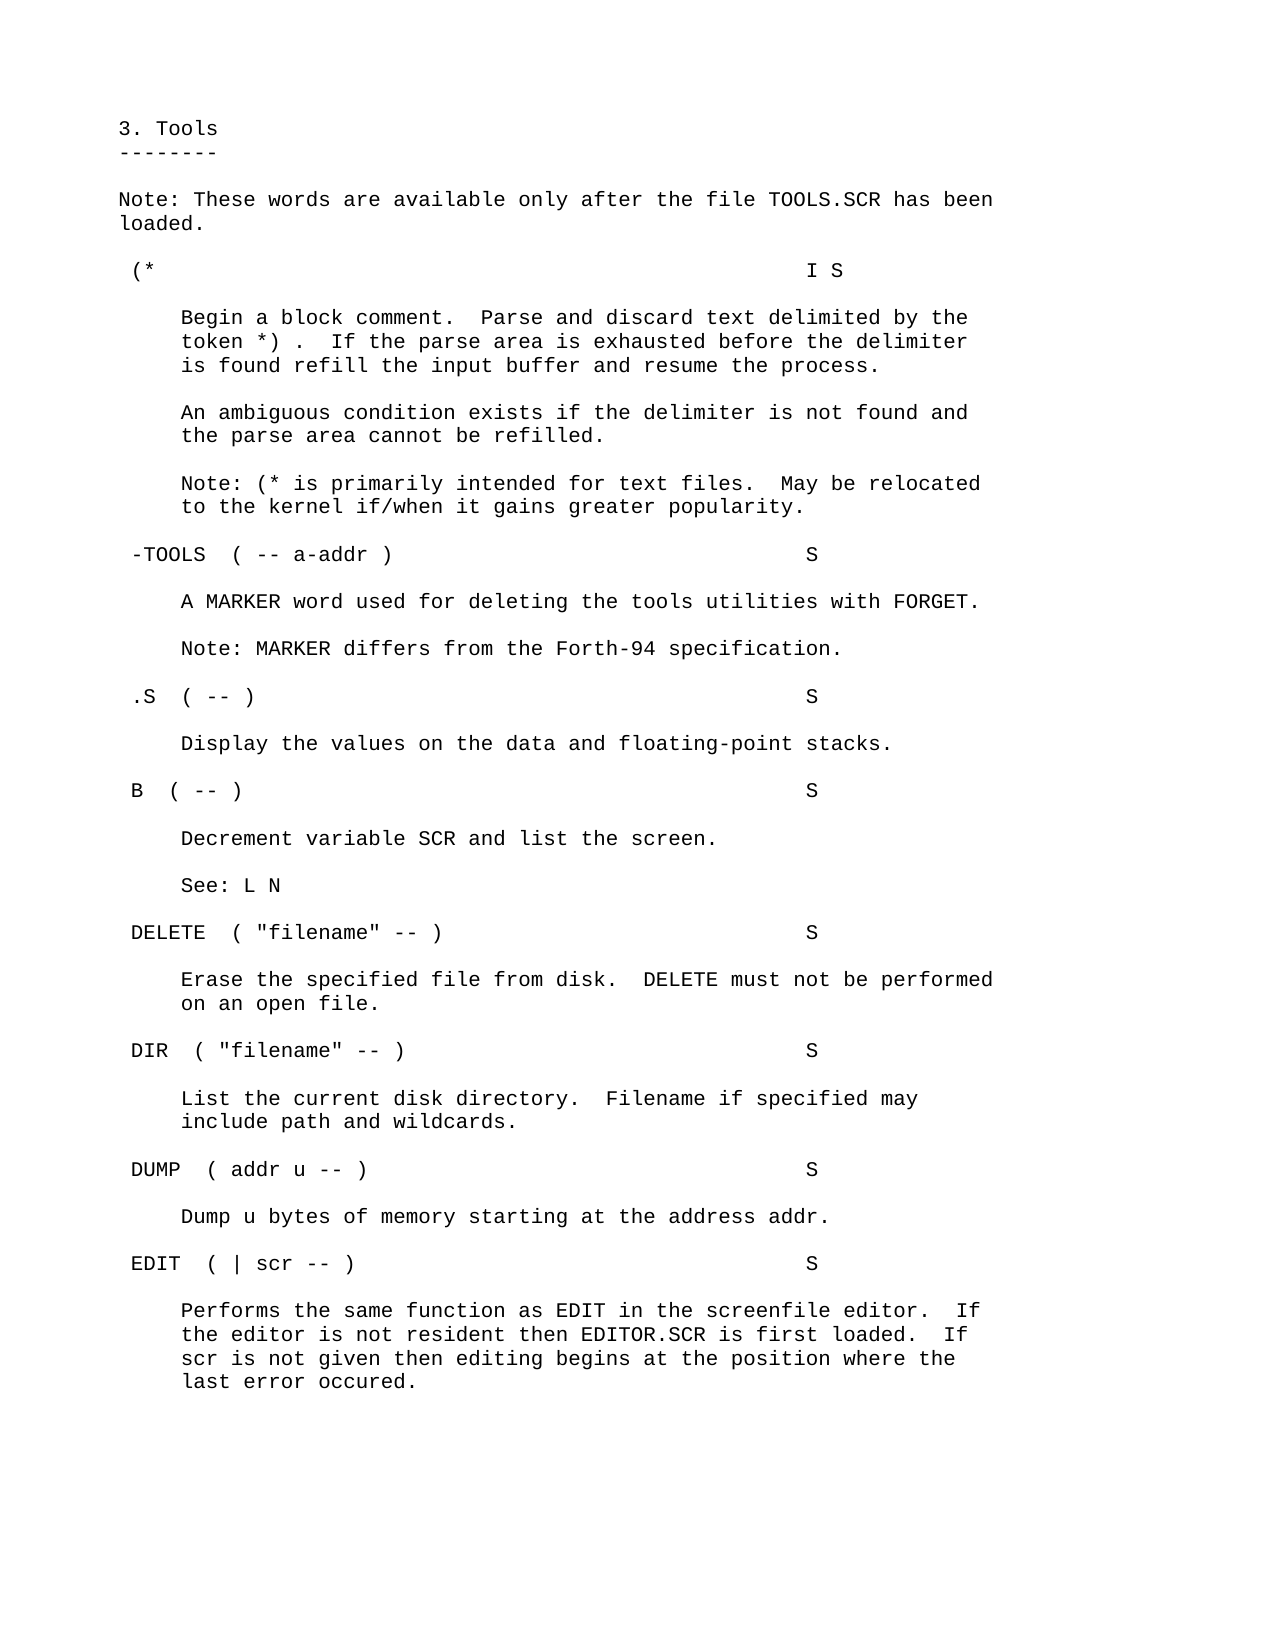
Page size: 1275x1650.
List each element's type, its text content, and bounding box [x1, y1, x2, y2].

text .S ( -- ) S [118, 686, 1157, 709]
text the parse area cannot be refilled. [118, 426, 1157, 449]
text Dump u bytes of memory starting at the address addr. [118, 1206, 1157, 1229]
text DIR ( "filename" -- ) S [118, 1040, 1157, 1064]
text Decrement variable SCR and list the screen. [118, 827, 1157, 851]
text An ambiguous condition exists if the delimiter is not found and [118, 402, 1157, 426]
text Erase the specified file from disk. DELETE must not be performed [118, 969, 1157, 993]
text the editor is not resident then EDITOR.SCR is first loaded. If [118, 1324, 1157, 1348]
text Performs the same function as EDIT in the screenfile editor. If [118, 1300, 1157, 1324]
text token *) . If the parse area is exhausted before the delimiter [118, 331, 1157, 354]
text to the kernel if/when it gains greater popularity. [118, 496, 1157, 520]
text See: L N [118, 875, 1157, 898]
text scr is not given then editing begins at the position where the [118, 1348, 1157, 1371]
text last error occured. [118, 1371, 1157, 1395]
text Begin a block comment. Parse and discard text delimited by the [118, 307, 1157, 331]
text Note: (* is primarily intended for text files. May be relocated [118, 473, 1157, 496]
text B ( -- ) S [118, 780, 1157, 804]
text DELETE ( "filename" -- ) S [118, 922, 1157, 946]
text is found refill the input buffer and resume the process. [118, 354, 1157, 378]
text DUMP ( addr u -- ) S [118, 1158, 1157, 1182]
text -TOOLS ( -- a-addr ) S [118, 544, 1157, 567]
text on an open file. [118, 993, 1157, 1017]
text 3. Tools [118, 118, 1157, 142]
text Note: These words are available only after the file TOOLS.SCR has been [118, 189, 1157, 213]
text include path and wildcards. [118, 1111, 1157, 1135]
text -------- [118, 142, 1157, 165]
text A MARKER word used for deleting the tools utilities with FORGET. [118, 591, 1157, 615]
text Display the values on the data and floating-point stacks. [118, 733, 1157, 757]
text List the current disk directory. Filename if specified may [118, 1088, 1157, 1111]
text EDIT ( | scr -- ) S [118, 1253, 1157, 1277]
text (* I S [118, 260, 1157, 284]
text loaded. [118, 213, 1157, 236]
text Note: MARKER differs from the Forth-94 specification. [118, 638, 1157, 662]
